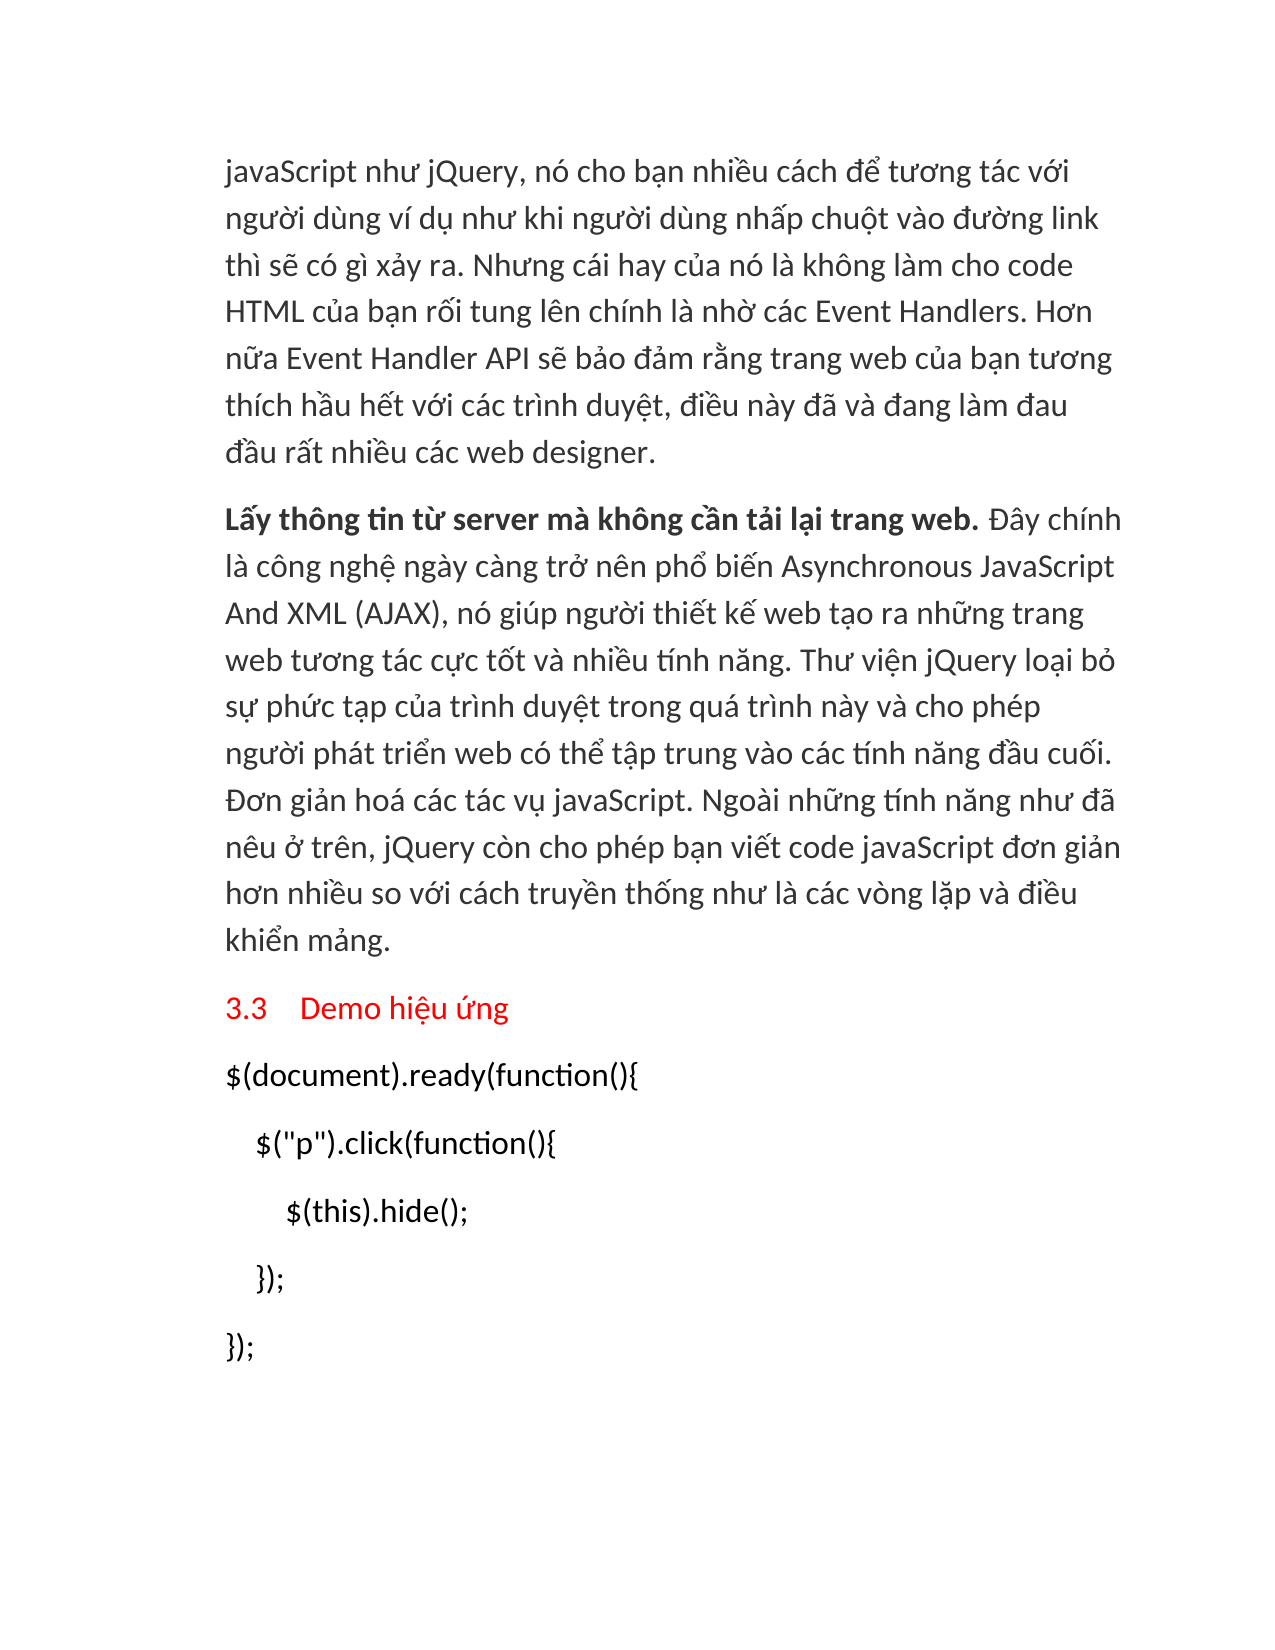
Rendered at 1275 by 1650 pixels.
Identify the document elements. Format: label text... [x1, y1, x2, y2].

text javaScript như jQuery, nó cho bạn nhiều cách để tương tác với người dùng ví dụ như khi người dùng nhấp chuột vào đường link thì sẽ có gì xảy ra. Nhưng cái hay của nó là không làm cho code HTML của bạn rối tung lên chính là nhờ các Event Handlers. Hơn nữa Event Handler API sẽ bảo đảm rằng trang web của bạn tương thích hầu hết với các trình duyệt, điều này đã và đang làm đau đầu rất nhiều các web designer. [225, 150, 1125, 471]
text }); [225, 1325, 1125, 1366]
text $("p").click(function(){ [225, 1122, 1125, 1163]
list Demo hiệu ứng [225, 987, 1125, 1027]
text }); [225, 1257, 1125, 1298]
text Lấy thông tin từ server mà không cần tải lại trang web. Đây chính là công nghệ ngày càng trở nên phổ biến Asynchronous JavaScript And XML (AJAX), nó giúp người thiết kế web tạo ra những trang web tương tác cực tốt và nhiều tính năng. Thư viện jQuery loại bỏ sự phức tạp của trình duyệt trong quá trình này và cho phép người phát triển web có thể tập trung vào các tính năng đầu cuối. Đơn giản hoá các tác vụ javaScript. Ngoài những tính năng như đã nêu ở trên, jQuery còn cho phép bạn viết code javaScript đơn giản hơn nhiều so với cách truyền thống như là các vòng lặp và điều khiển mảng. [225, 498, 1125, 960]
text $(document).ready(function(){ [225, 1054, 1125, 1095]
text $(this).hide(); [225, 1189, 1125, 1230]
